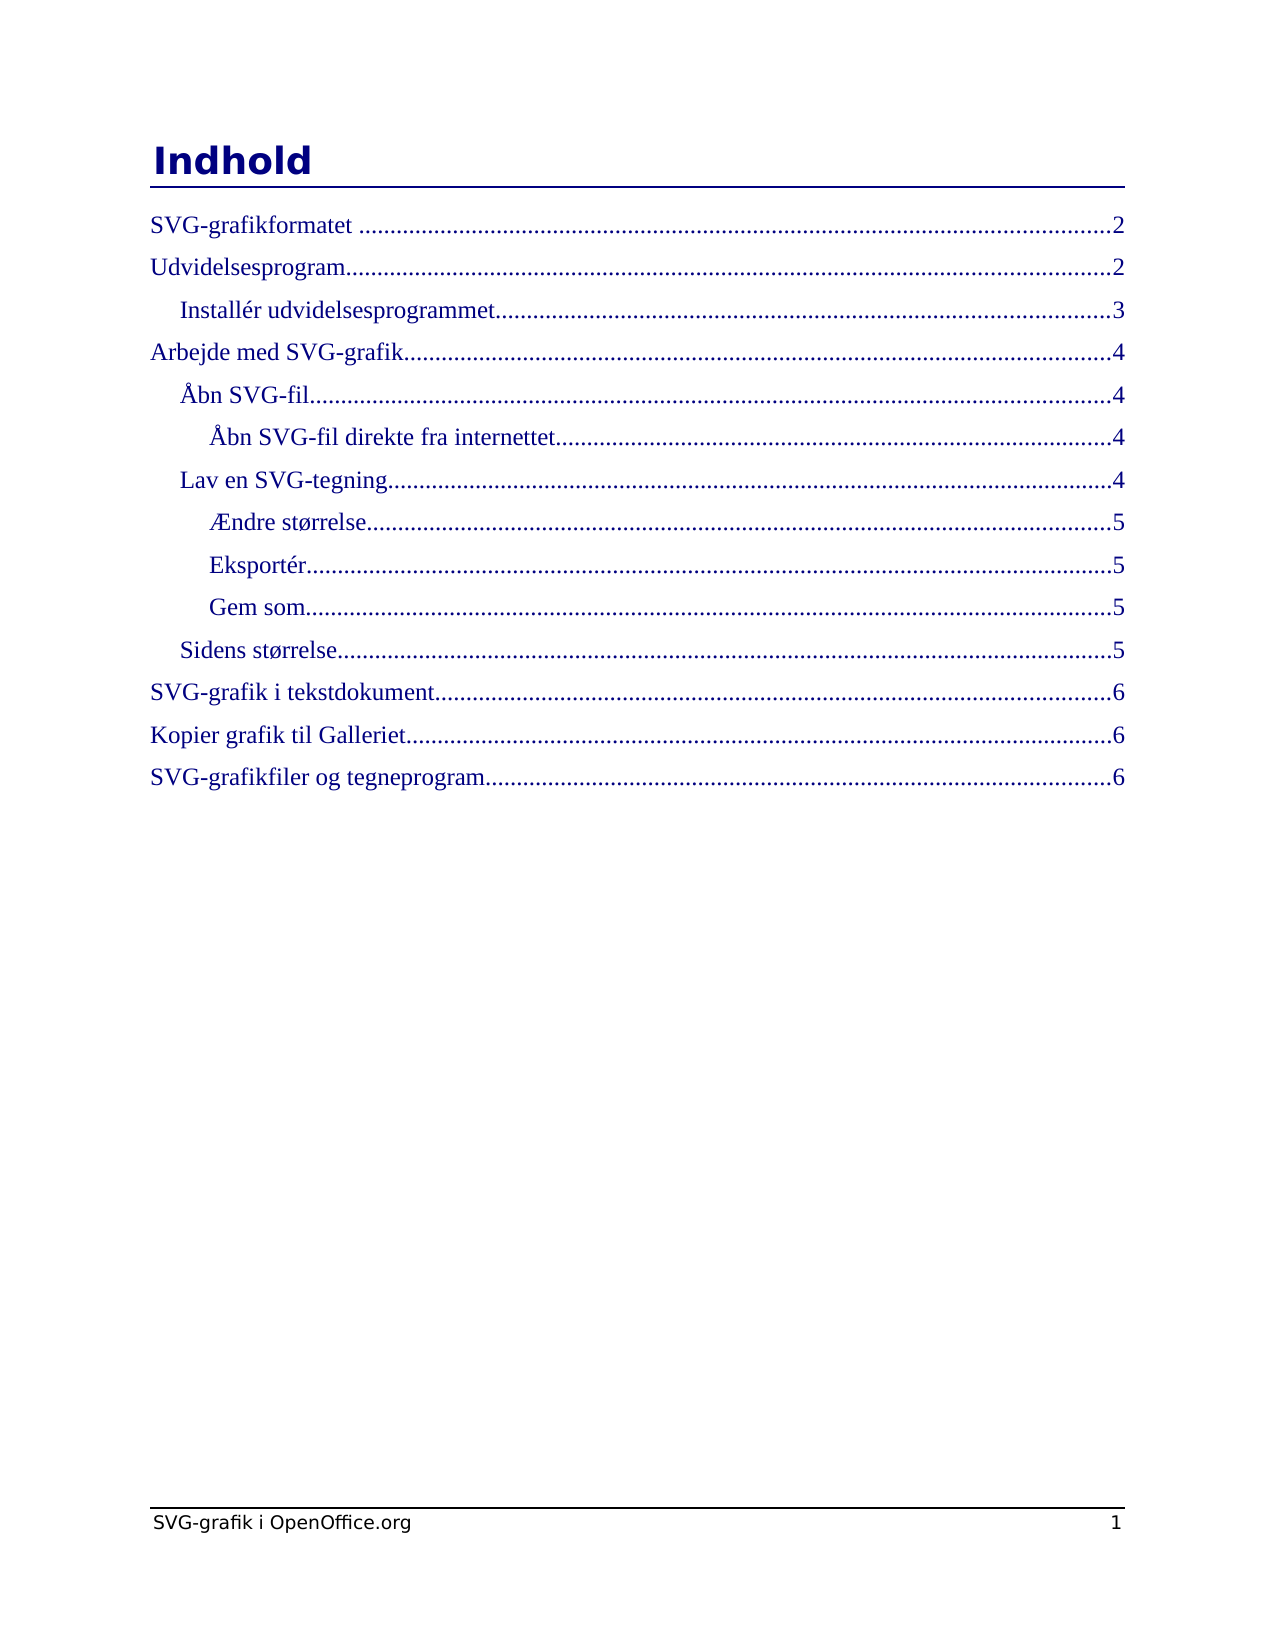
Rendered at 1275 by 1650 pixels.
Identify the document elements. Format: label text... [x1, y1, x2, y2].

text Gem som 5 [209, 593, 1125, 621]
text Eksportér 5 [209, 551, 1125, 578]
text Ændre størrelse 5 [209, 508, 1125, 536]
text Sidens størrelse 5 [179, 636, 1125, 663]
text Arbejde med SVG-grafik 4 [150, 338, 1125, 366]
text SVG-grafikfiler og tegneprogram 6 [150, 763, 1125, 791]
text SVG-grafikformatet 2 [150, 211, 1125, 238]
text SVG-grafik i tekstdokument 6 [150, 678, 1125, 706]
text Åbn SVG-fil 4 [179, 381, 1125, 408]
text Installér udvidelsesprogrammet 3 [179, 296, 1125, 323]
text Lav en SVG-tegning 4 [179, 466, 1125, 493]
text Indhold [150, 137, 1125, 186]
text Udvidelsesprogram 2 [150, 253, 1125, 281]
text Kopier grafik til Galleriet 6 [150, 721, 1125, 748]
text Åbn SVG-fil direkte fra internettet 4 [209, 423, 1125, 451]
